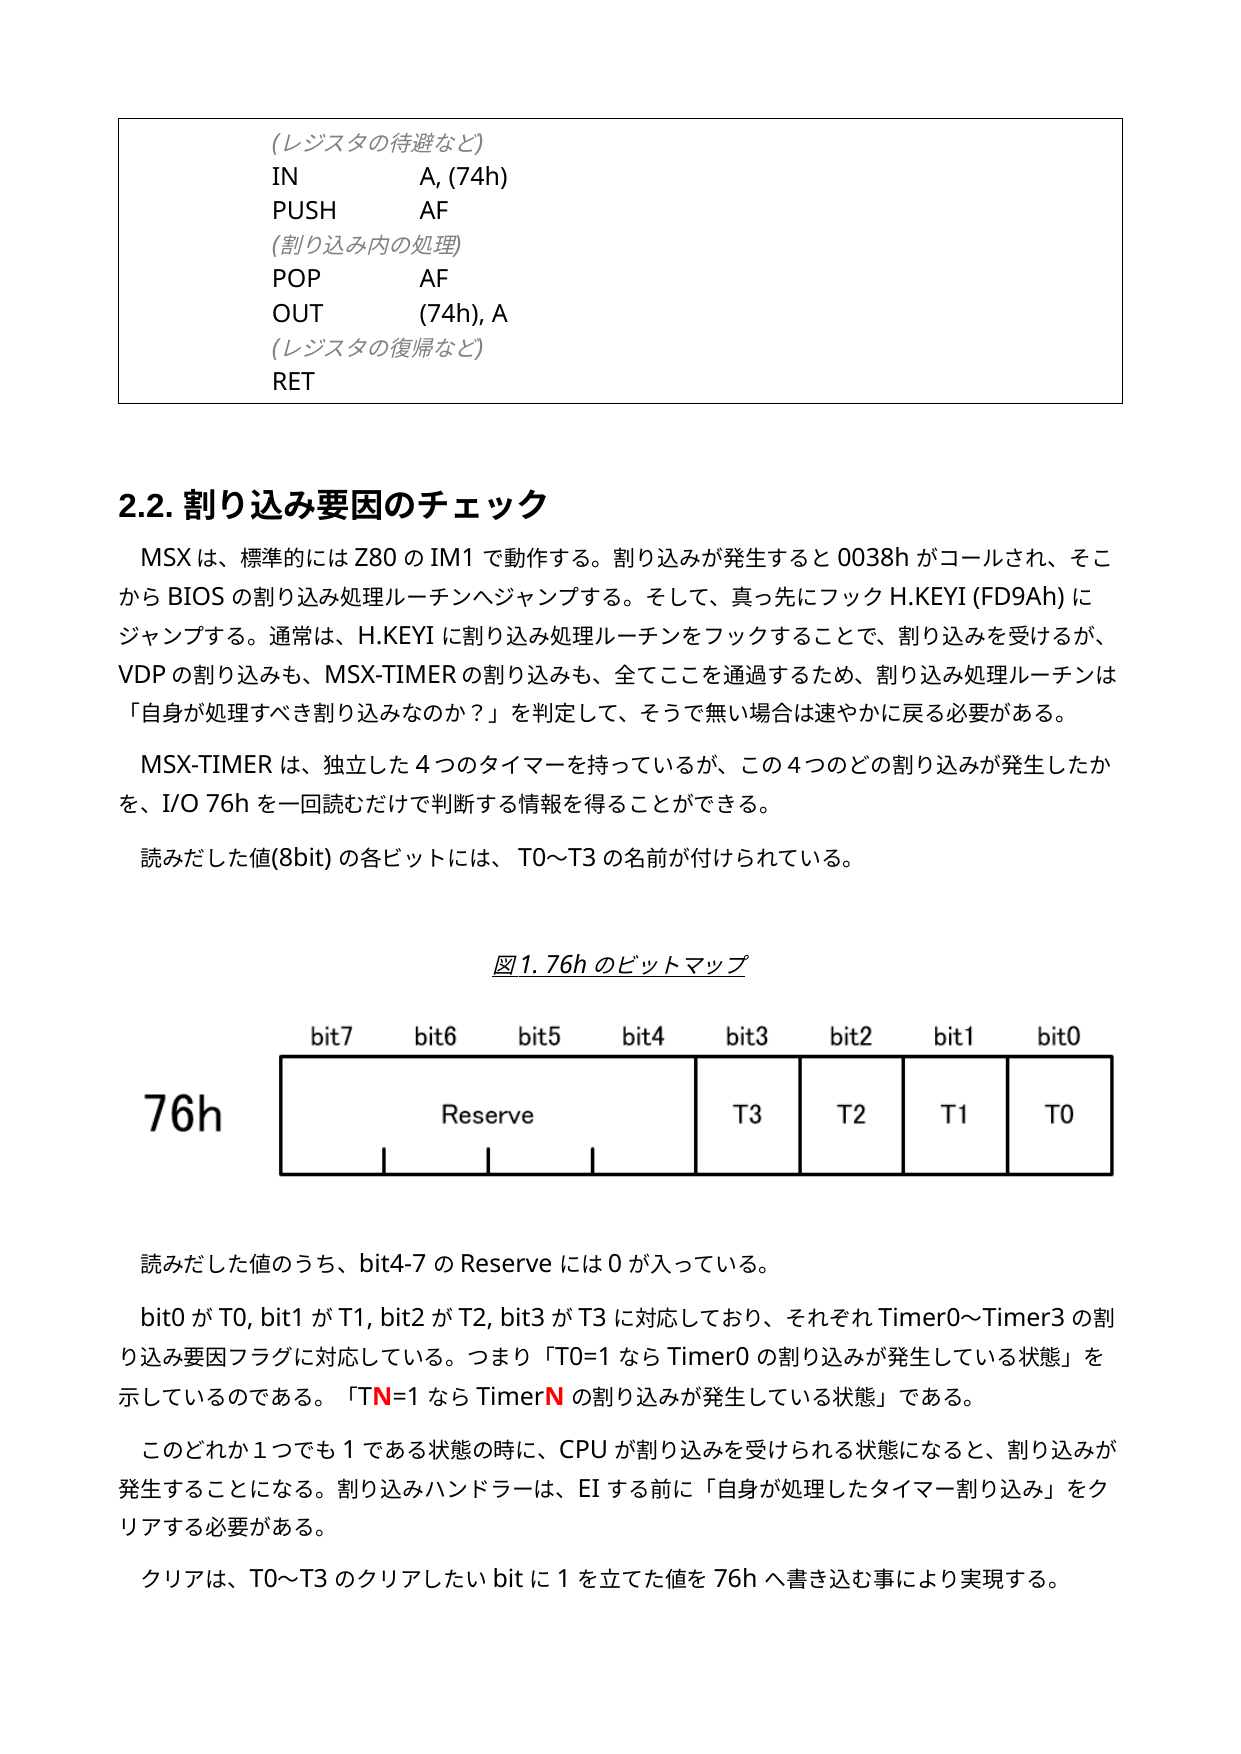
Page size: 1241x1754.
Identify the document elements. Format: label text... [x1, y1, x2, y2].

text MSXは、標準的には Z80 の IM1 で動作する。割り込みが発生すると 0038h がコールされ、そこから BIOS の割り込み処理ルーチンへジャンプする。そして、真っ先にフック H.KEYI (FD9Ah) にジャンプする。通常は、H.KEYI に割り込み処理ルーチンをフックすることで、割り込みを受けるが、VDPの割り込みも、MSX-TIMERの割り込みも、全てここを通過するため、割り込み処理ルーチンは「自身が処理すべき割り込みなのか？」を判定して、そうで無い場合は速やかに戻る必要がある。 [118, 539, 1122, 727]
text このどれか１つでも 1 である状態の時に、CPU が割り込みを受けられる状態になると、割り込みが発生することになる。割り込みハンドラーは、EI する前に「自身が処理したタイマー割り込み」をクリアする必要がある。 [118, 1432, 1122, 1541]
text MSX-TIMER は、独立した 4つのタイマーを持っているが、この４つのどの割り込みが発生したかを、I/O 76h を一回読むだけで判断する情報を得ることができる。 [118, 747, 1122, 820]
picture [118, 1000, 1123, 1188]
subtitle 2.2. 割り込み要因のチェック [118, 479, 1122, 527]
text 図1. 76hのビットマップ [118, 947, 1122, 981]
text 読みだした値(8bit) の各ビットには、 T0～T3 の名前が付けられている。 [118, 839, 1122, 874]
text 読みだした値のうち、bit4-7 の Reserve には 0 が入っている。 [118, 1246, 1122, 1280]
text クリアは、T0～T3 のクリアしたい bit に 1 を立てた値を 76h へ書き込む事により実現する。 [118, 1561, 1122, 1595]
table_header (レジスタの待避など) IN A, (74h) PUSH AF (割り込み内の処理) POP AF OUT (74h), A (レジスタの復帰など) RET [119, 119, 1122, 403]
text bit0 が T0, bit1 が T1, bit2 が T2, bit3 が T3 に対応しており、それぞれ Timer0～Timer3 の割り込み要因フラグに対応している。つまり「T0=1 なら Timer0 の割り込みが発生している状態」を示しているのである。「TN=1 なら TimerN の割り込みが発生している状態」である。 [118, 1300, 1122, 1412]
